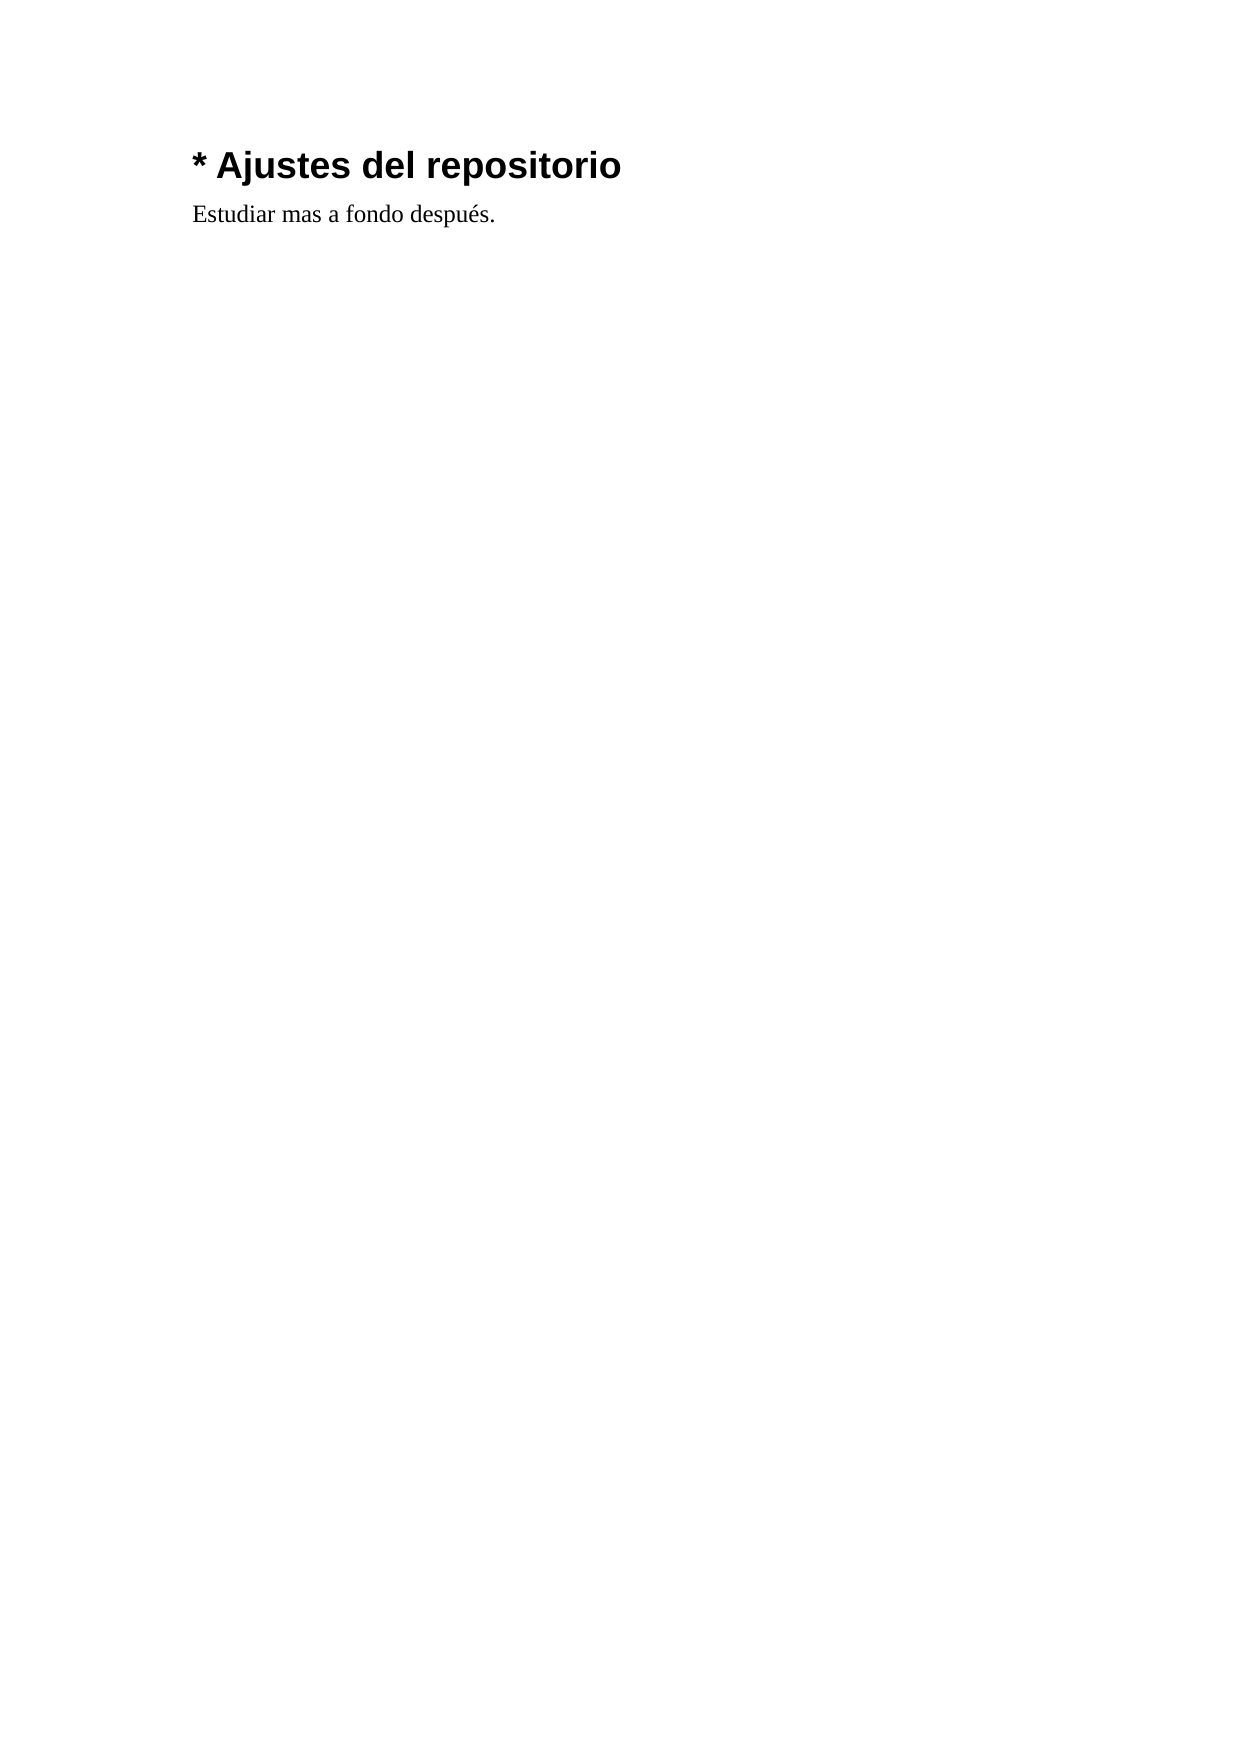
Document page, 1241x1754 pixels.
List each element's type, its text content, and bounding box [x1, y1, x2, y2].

subtitle * Ajustes del repositorio [118, 143, 1122, 186]
text Estudiar mas a fondo después. [118, 199, 1122, 227]
